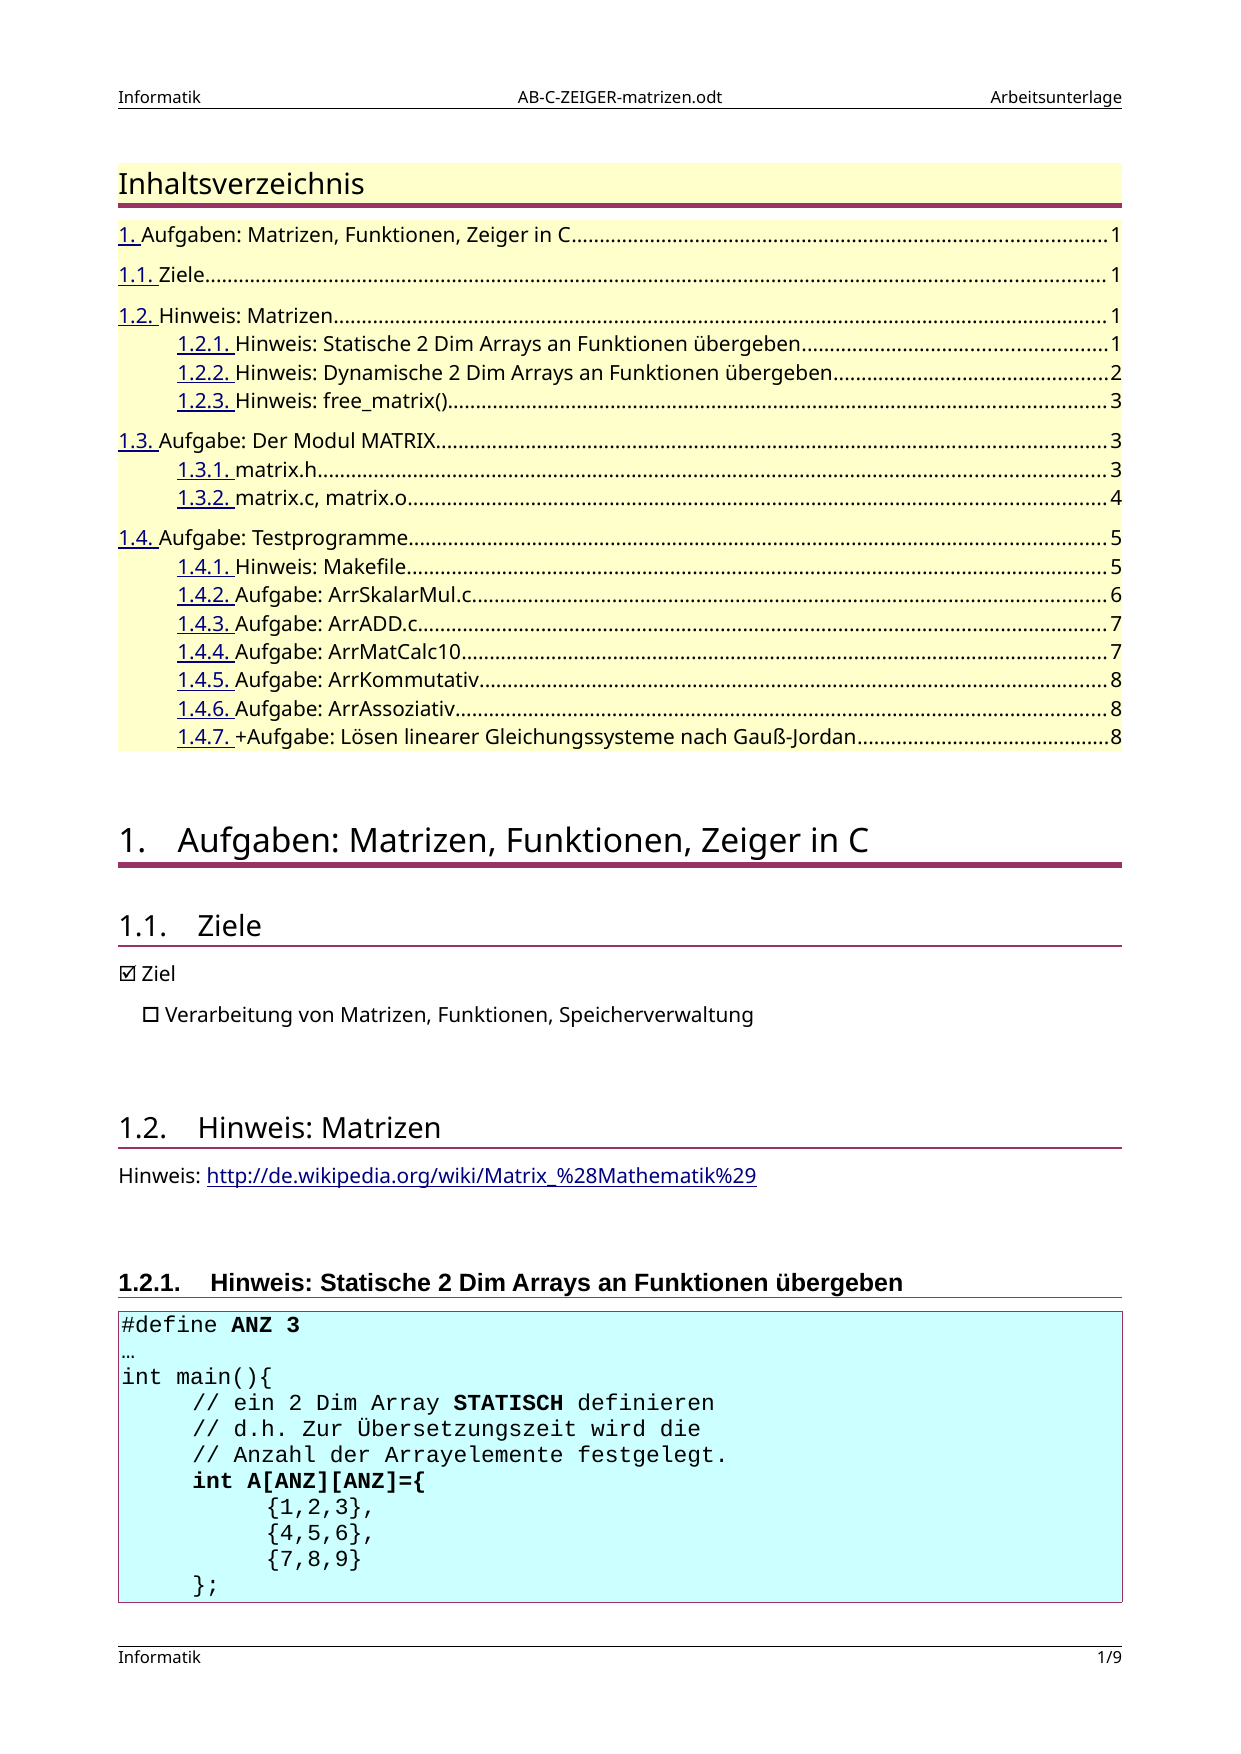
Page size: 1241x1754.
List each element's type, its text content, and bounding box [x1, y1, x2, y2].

list Verarbeitung von Matrizen, Funktionen, Speicherverwaltung [141, 1000, 1122, 1029]
text 1.4. Aufgabe: Testprogramme 5 [118, 523, 1122, 552]
text int A[ANZ][ANZ]={ [119, 1466, 1122, 1492]
text 1.2.1. Hinweis: Statische 2 Dim Arrays an Funktionen übergeben 1 [177, 329, 1122, 358]
subtitle Hinweis: Matrizen [118, 1107, 1122, 1147]
text 1.4.1. Hinweis: Makefile 5 [177, 552, 1122, 580]
text int main(){ [119, 1363, 1122, 1388]
text {1,2,3}, [119, 1492, 1122, 1518]
subtitle Hinweis: Statische 2 Dim Arrays an Funktionen übergeben [118, 1268, 1122, 1297]
text 1.4.4. Aufgabe: ArrMatCalc10 7 [177, 637, 1122, 666]
text 1.1. Ziele 1 [118, 261, 1122, 289]
text 1.4.2. Aufgabe: ArrSkalarMul.c 6 [177, 580, 1122, 609]
text 1.2.3. Hinweis: free_matrix() 3 [177, 386, 1122, 414]
text … [119, 1337, 1122, 1363]
text 1. Aufgaben: Matrizen, Funktionen, Zeiger in C 1 [118, 220, 1122, 249]
text 1.4.5. Aufgabe: ArrKommutativ 8 [177, 666, 1122, 694]
text {4,5,6}, [119, 1518, 1122, 1544]
text // Anzahl der Arrayelemente festgelegt. [119, 1440, 1122, 1466]
text 1.4.6. Aufgabe: ArrAssoziativ 8 [177, 694, 1122, 722]
text 1.3.1. matrix.h 3 [177, 455, 1122, 483]
text 1.3. Aufgabe: Der Modul MATRIX 3 [118, 426, 1122, 455]
subtitle Aufgaben: Matrizen, Funktionen, Zeiger in C [118, 817, 1122, 862]
list Ziel [118, 959, 1122, 988]
text // ein 2 Dim Array STATISCH definieren [119, 1388, 1122, 1414]
text Hinweis: http://de.wikipedia.org/wiki/Matrix_%28Mathematik%29 [118, 1162, 1122, 1190]
text // d.h. Zur Übersetzungszeit wird die [119, 1414, 1122, 1440]
text 1.2. Hinweis: Matrizen 1 [118, 301, 1122, 329]
text 1.2.2. Hinweis: Dynamische 2 Dim Arrays an Funktionen übergeben 2 [177, 358, 1122, 386]
text 1.4.7. +Aufgabe: Lösen linearer Gleichungssysteme nach Gauß-Jordan 8 [177, 722, 1122, 751]
text #define ANZ 3 [119, 1312, 1122, 1337]
subtitle Ziele [118, 905, 1122, 945]
text 1.4.3. Aufgabe: ArrADD.c 7 [177, 609, 1122, 637]
subtitle Inhaltsverzeichnis [118, 163, 1122, 203]
text 1.3.2. matrix.c, matrix.o 4 [177, 483, 1122, 512]
text {7,8,9} [119, 1544, 1122, 1570]
text }; [119, 1570, 1122, 1602]
